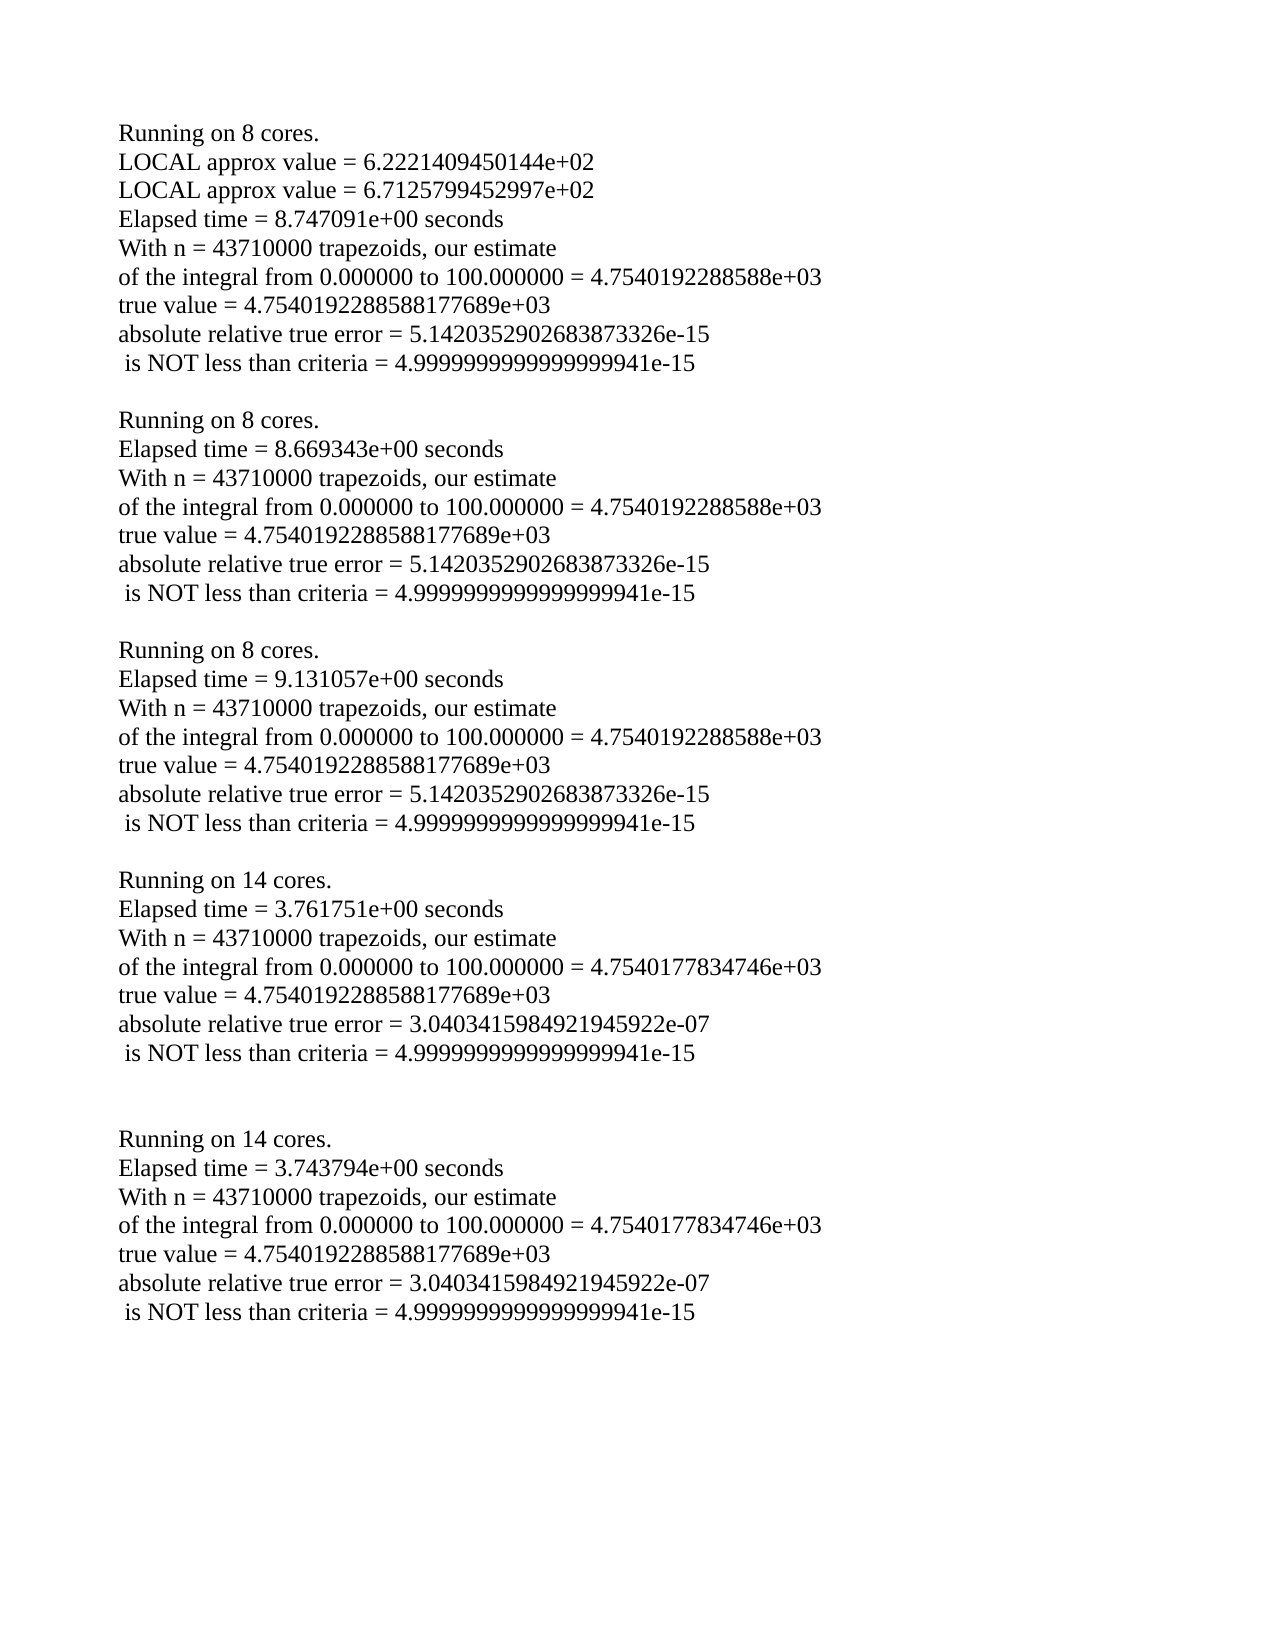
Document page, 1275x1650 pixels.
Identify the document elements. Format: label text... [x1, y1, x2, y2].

text Elapsed time = 8.747091e+00 seconds [118, 204, 1157, 233]
text Elapsed time = 8.669343e+00 seconds [118, 434, 1157, 463]
text of the integral from 0.000000 to 100.000000 = 4.7540192288588e+03 [118, 262, 1157, 291]
text of the integral from 0.000000 to 100.000000 = 4.7540177834746e+03 [118, 952, 1157, 981]
text absolute relative true error = 5.1420352902683873326e-15 [118, 549, 1157, 578]
text true value = 4.7540192288588177689e+03 [118, 751, 1157, 779]
text Running on 8 cores. [118, 636, 1157, 664]
text With n = 43710000 trapezoids, our estimate [118, 923, 1157, 952]
text true value = 4.7540192288588177689e+03 [118, 291, 1157, 319]
text Elapsed time = 3.761751e+00 seconds [118, 894, 1157, 923]
text Running on 14 cores. [118, 866, 1157, 894]
text is NOT less than criteria = 4.9999999999999999941e-15 [118, 1038, 1157, 1067]
text absolute relative true error = 5.1420352902683873326e-15 [118, 319, 1157, 348]
text of the integral from 0.000000 to 100.000000 = 4.7540192288588e+03 [118, 722, 1157, 751]
text LOCAL approx value = 6.7125799452997e+02 [118, 176, 1157, 204]
text absolute relative true error = 5.1420352902683873326e-15 [118, 779, 1157, 808]
text is NOT less than criteria = 4.9999999999999999941e-15 [118, 348, 1157, 377]
text is NOT less than criteria = 4.9999999999999999941e-15 [118, 1297, 1157, 1326]
text true value = 4.7540192288588177689e+03 [118, 521, 1157, 549]
text LOCAL approx value = 6.2221409450144e+02 [118, 147, 1157, 176]
text true value = 4.7540192288588177689e+03 [118, 1239, 1157, 1268]
text With n = 43710000 trapezoids, our estimate [118, 1182, 1157, 1211]
text With n = 43710000 trapezoids, our estimate [118, 693, 1157, 722]
text Running on 8 cores. [118, 406, 1157, 434]
text Running on 8 cores. [118, 118, 1157, 147]
text Running on 14 cores. [118, 1124, 1157, 1153]
text is NOT less than criteria = 4.9999999999999999941e-15 [118, 578, 1157, 607]
text Elapsed time = 9.131057e+00 seconds [118, 664, 1157, 693]
text of the integral from 0.000000 to 100.000000 = 4.7540177834746e+03 [118, 1211, 1157, 1239]
text is NOT less than criteria = 4.9999999999999999941e-15 [118, 808, 1157, 837]
text With n = 43710000 trapezoids, our estimate [118, 463, 1157, 492]
text absolute relative true error = 3.0403415984921945922e-07 [118, 1268, 1157, 1297]
text of the integral from 0.000000 to 100.000000 = 4.7540192288588e+03 [118, 492, 1157, 521]
text absolute relative true error = 3.0403415984921945922e-07 [118, 1009, 1157, 1038]
text true value = 4.7540192288588177689e+03 [118, 981, 1157, 1009]
text Elapsed time = 3.743794e+00 seconds [118, 1153, 1157, 1182]
text With n = 43710000 trapezoids, our estimate [118, 233, 1157, 262]
